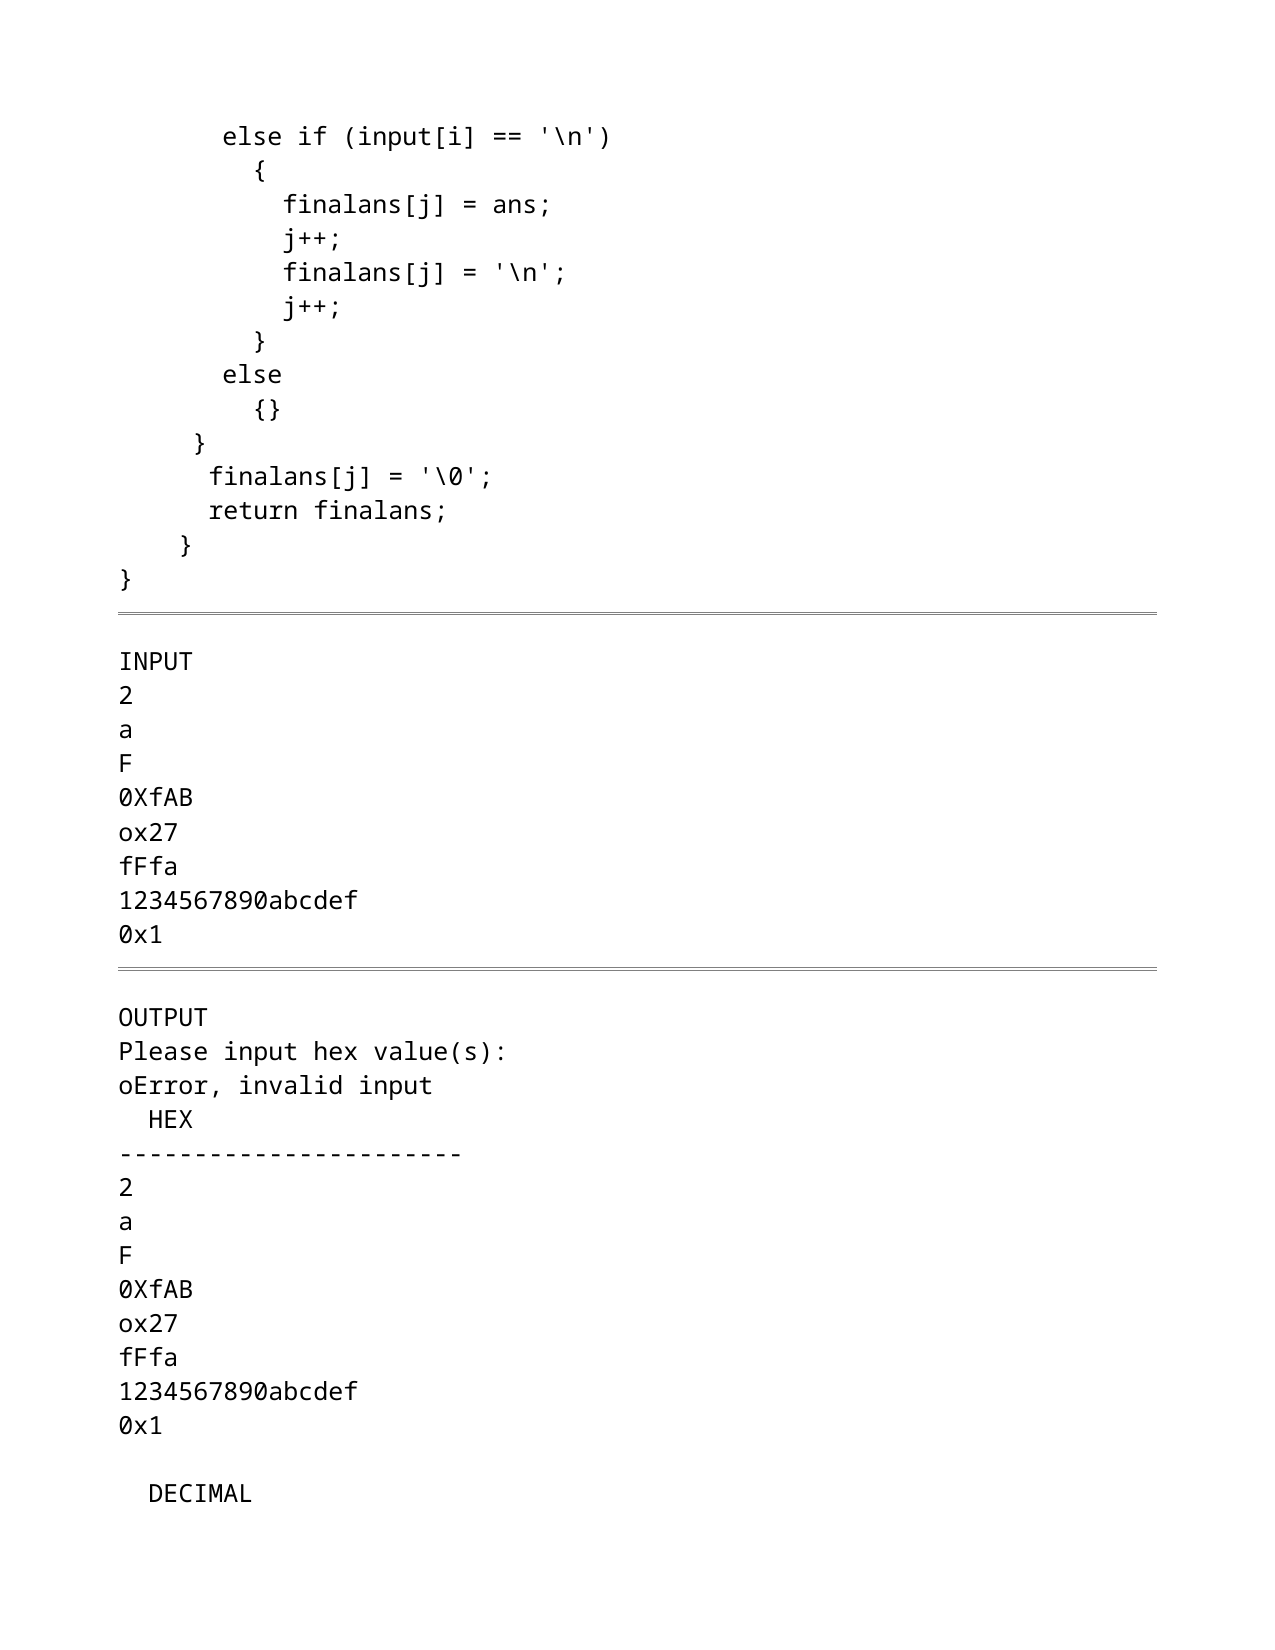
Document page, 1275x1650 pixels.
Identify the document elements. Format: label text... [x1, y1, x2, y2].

text a [118, 1204, 1157, 1238]
text F [118, 1238, 1157, 1272]
text oError, invalid input [118, 1067, 1157, 1101]
text ----------------------- [118, 1136, 1157, 1169]
text fFfa [118, 848, 1157, 882]
text else if (input[i] == '\n') [118, 118, 1157, 152]
text return finalans; [118, 493, 1157, 527]
text } [118, 527, 1157, 561]
text 1234567890abcdef [118, 1374, 1157, 1408]
text } [118, 425, 1157, 459]
text 1234567890abcdef [118, 882, 1157, 916]
text DECIMAL [118, 1476, 1157, 1510]
text 0XfAB [118, 780, 1157, 814]
text F [118, 746, 1157, 780]
text a [118, 712, 1157, 746]
text finalans[j] = '\n'; [118, 254, 1157, 288]
text Please input hex value(s): [118, 1033, 1157, 1067]
text 0x1 [118, 916, 1157, 950]
text {} [118, 391, 1157, 425]
text INPUT [118, 644, 1157, 678]
text else [118, 357, 1157, 391]
text 0XfAB [118, 1272, 1157, 1306]
text 2 [118, 678, 1157, 712]
text 2 [118, 1169, 1157, 1204]
text finalans[j] = '\0'; [118, 459, 1157, 493]
text j++; [118, 288, 1157, 322]
text OUTPUT [118, 999, 1157, 1033]
text ox27 [118, 814, 1157, 848]
text HEX [118, 1101, 1157, 1136]
text } [118, 561, 1157, 595]
text 0x1 [118, 1408, 1157, 1442]
text j++; [118, 220, 1157, 254]
text { [118, 152, 1157, 186]
text finalans[j] = ans; [118, 186, 1157, 220]
text ox27 [118, 1306, 1157, 1340]
text } [118, 322, 1157, 357]
text fFfa [118, 1340, 1157, 1374]
